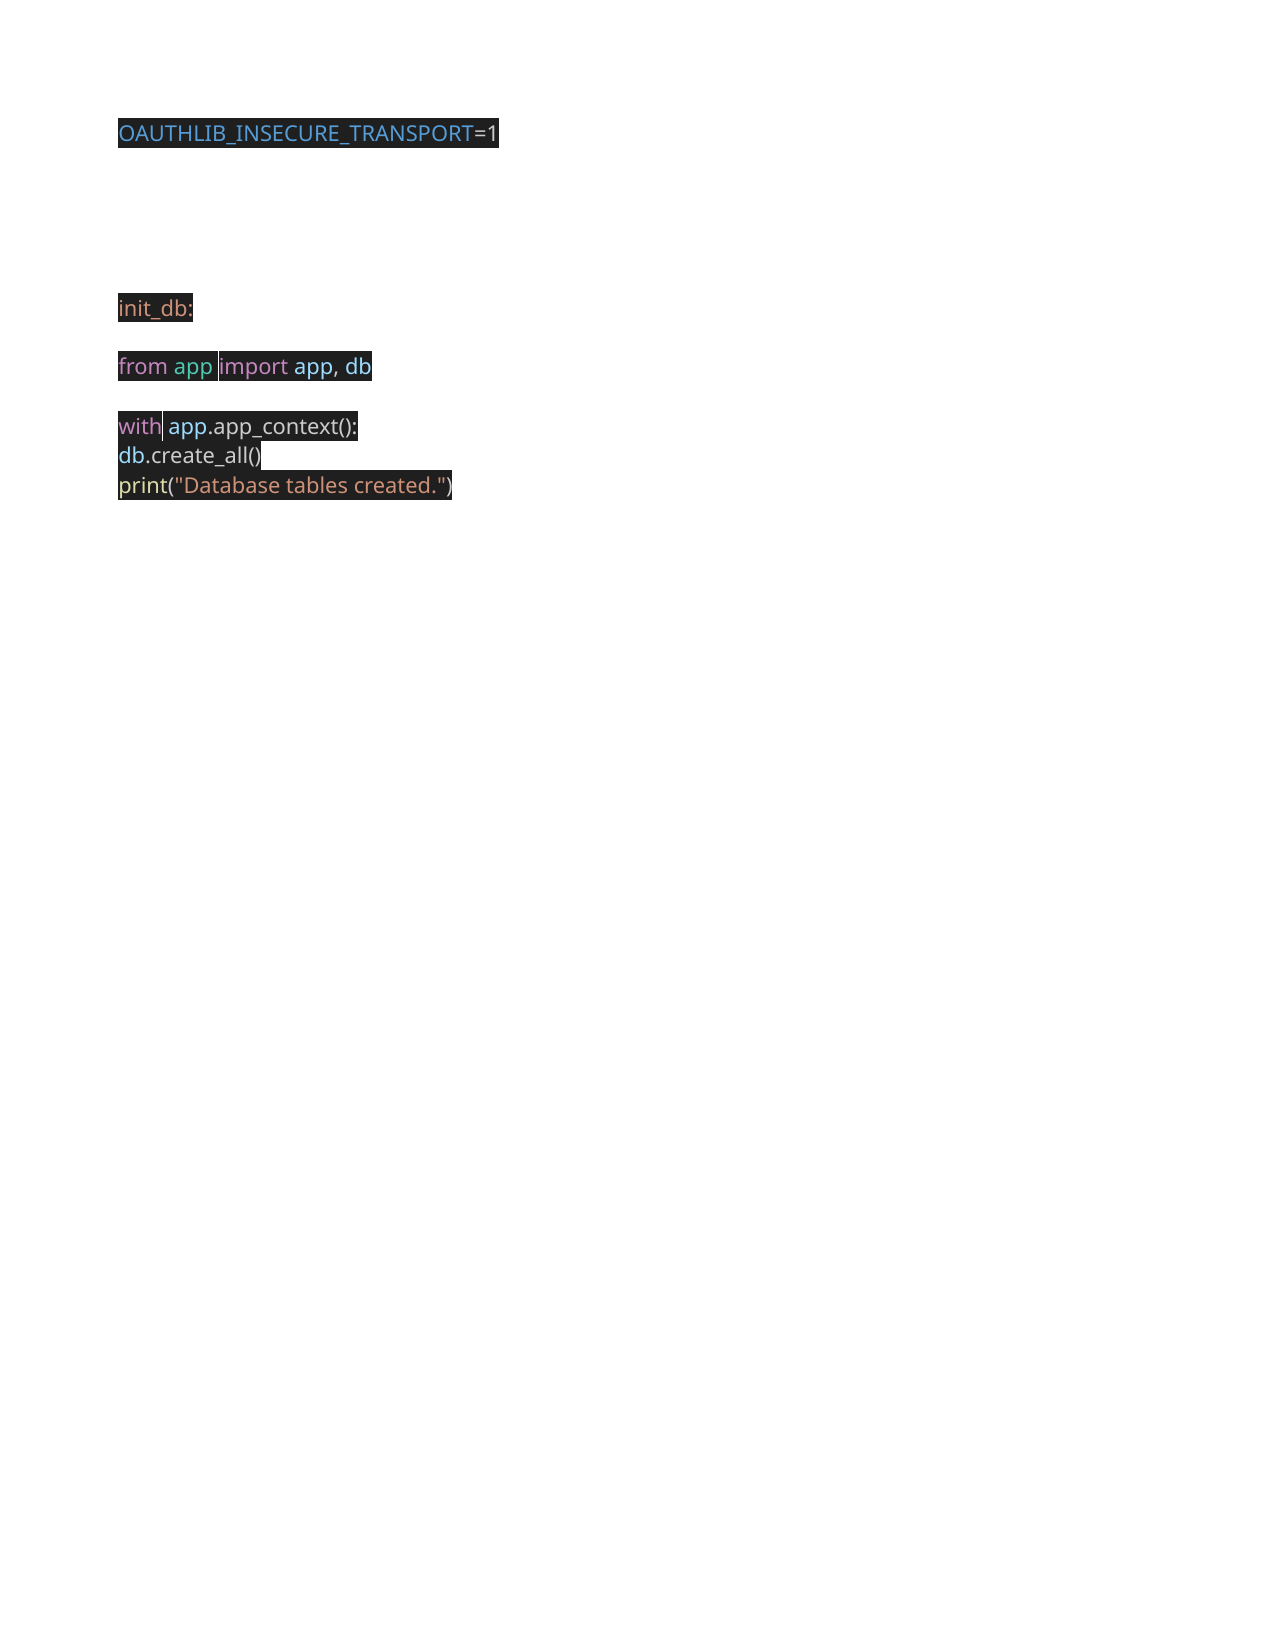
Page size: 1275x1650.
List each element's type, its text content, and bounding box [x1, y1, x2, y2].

text from app import app, db [118, 351, 1157, 381]
text OAUTHLIB_INSECURE_TRANSPORT=1 [118, 118, 1157, 148]
text init_db: [118, 293, 1157, 322]
text db.create_all() [118, 441, 1157, 470]
text print("Database tables created.") [118, 470, 1157, 500]
text with app.app_context(): [118, 411, 1157, 441]
